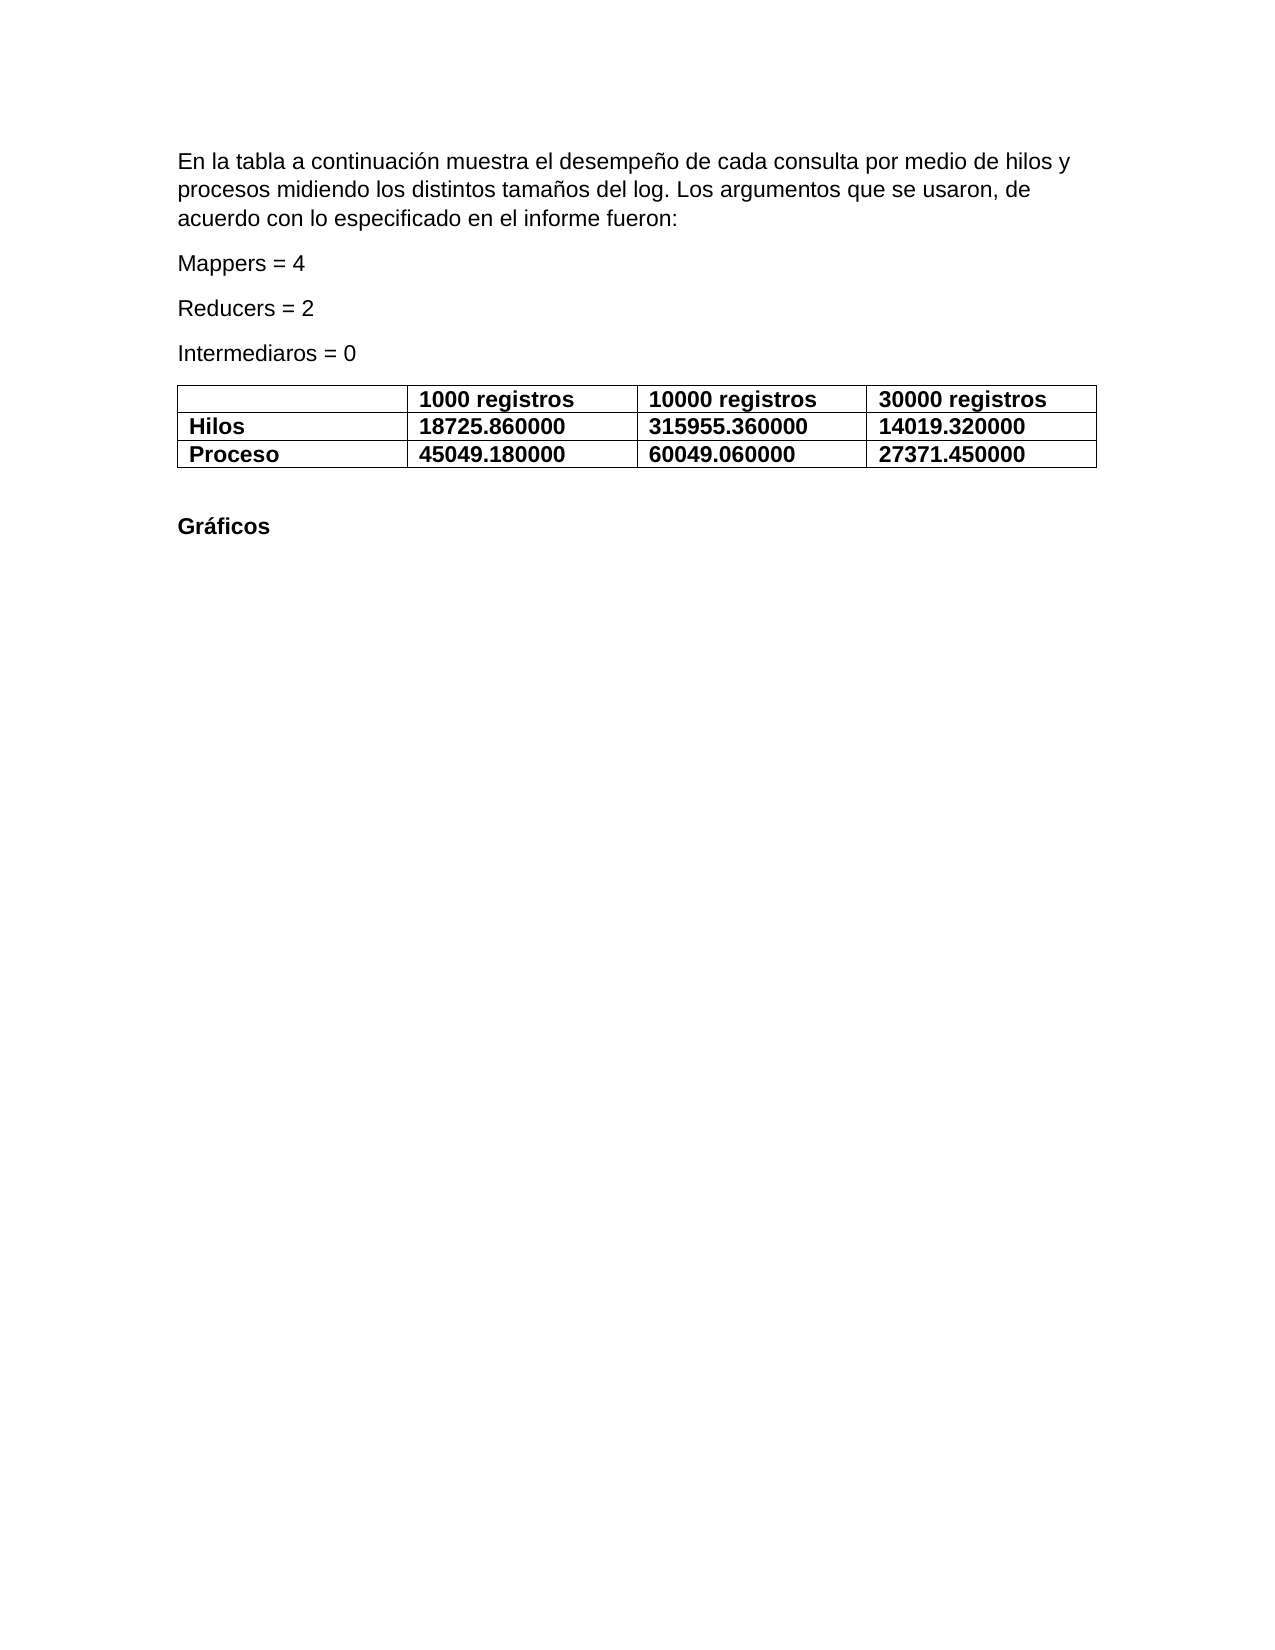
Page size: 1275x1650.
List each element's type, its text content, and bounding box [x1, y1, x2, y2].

table_header [178, 386, 407, 412]
table_cell 60049.060000 [638, 441, 866, 467]
text En la tabla a continuación muestra el desempeño de cada consulta por medio de hilos y procesos midiendo los distintos tamaños del log. Los argumentos que se usaron, de acuerdo con lo especificado en el informe fueron: [177, 148, 1098, 231]
table_cell 315955.360000 [638, 413, 866, 440]
table_header 1000 registros [408, 386, 637, 412]
table_cell 18725.860000 [408, 413, 637, 440]
table_cell Proceso [178, 441, 407, 467]
table_header 30000 registros [867, 386, 1096, 412]
table_cell 45049.180000 [408, 441, 637, 467]
table_cell Hilos [178, 413, 407, 440]
table_cell 27371.450000 [867, 441, 1096, 467]
text Intermediaros = 0 [177, 340, 1098, 366]
text Mappers = 4 [177, 249, 1098, 276]
table_cell 14019.320000 [867, 413, 1096, 440]
text Gráficos [177, 513, 1098, 539]
text Reducers = 2 [177, 295, 1098, 321]
table_header 10000 registros [638, 386, 866, 412]
